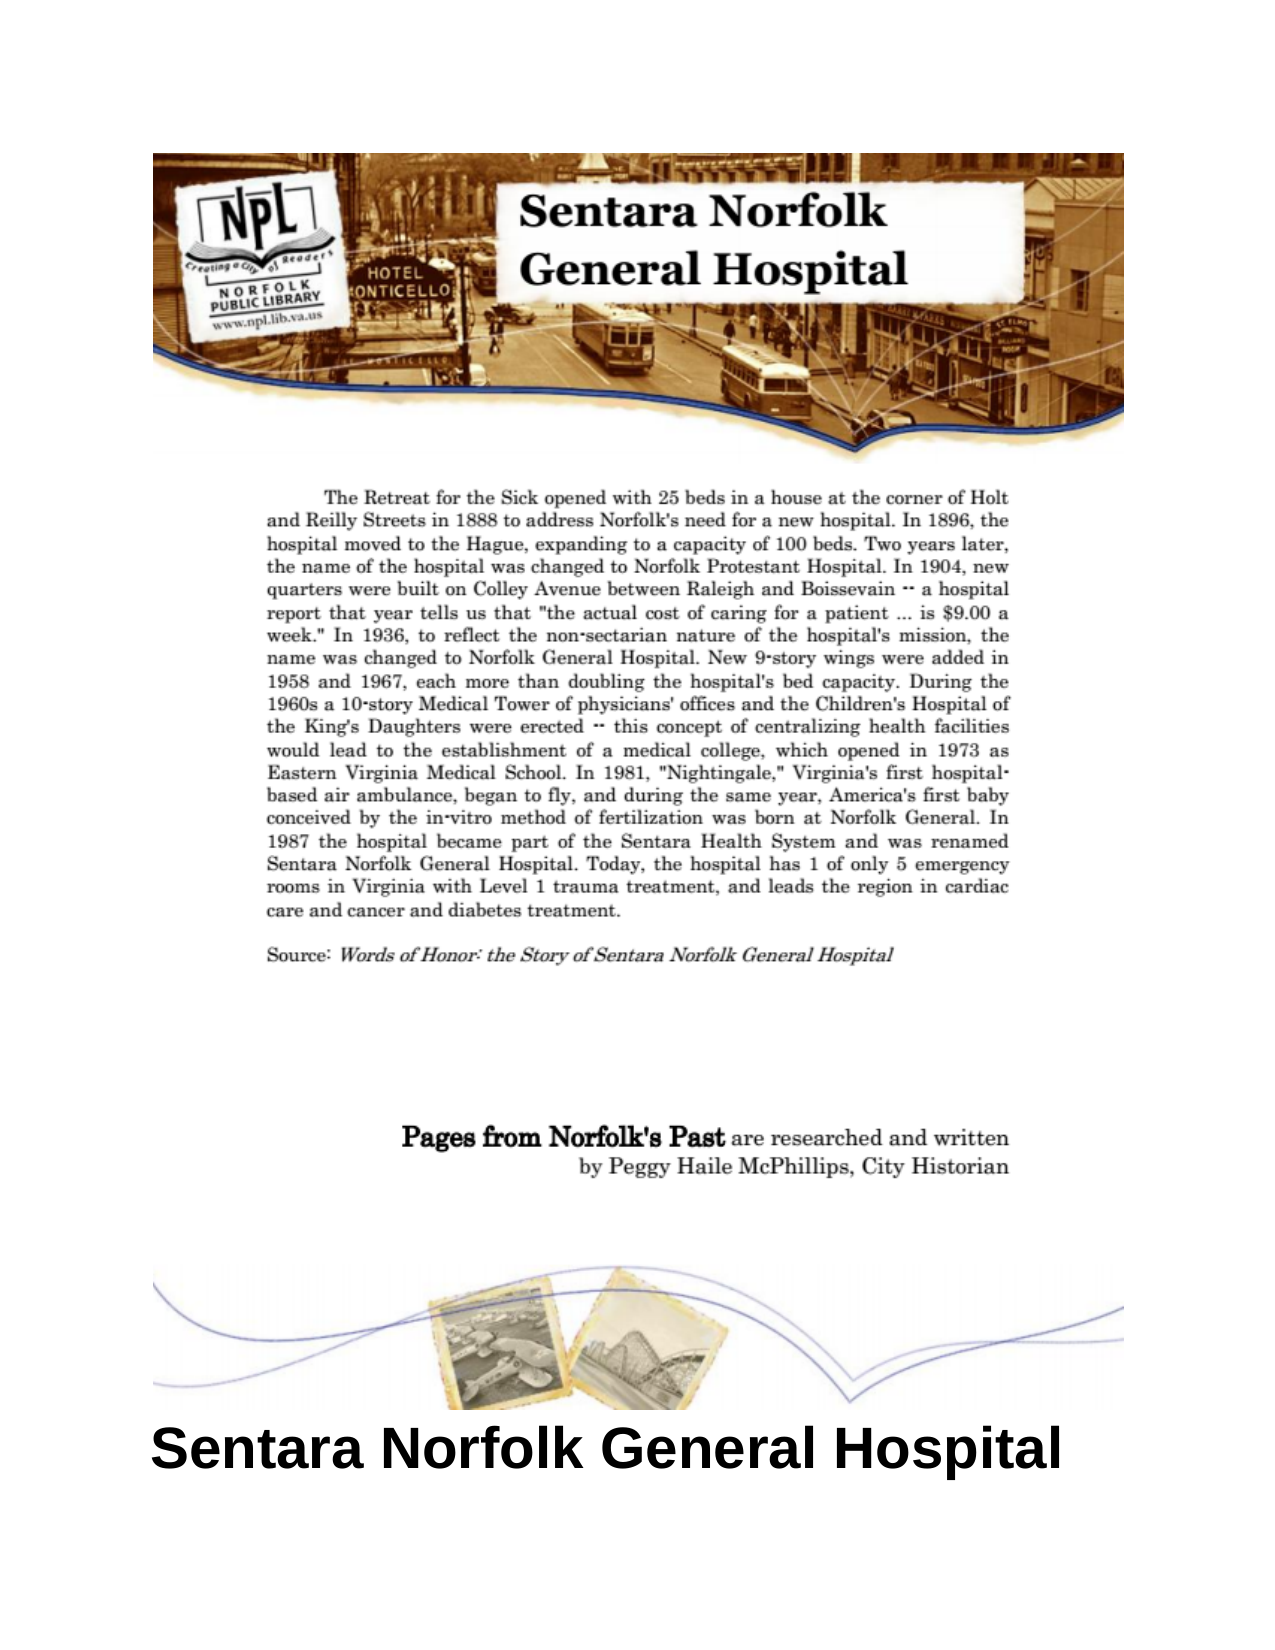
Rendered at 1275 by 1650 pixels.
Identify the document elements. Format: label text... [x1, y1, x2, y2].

picture [153, 153, 1124, 1410]
text Sentara Norfolk General Hospital [150, 1416, 1125, 1481]
